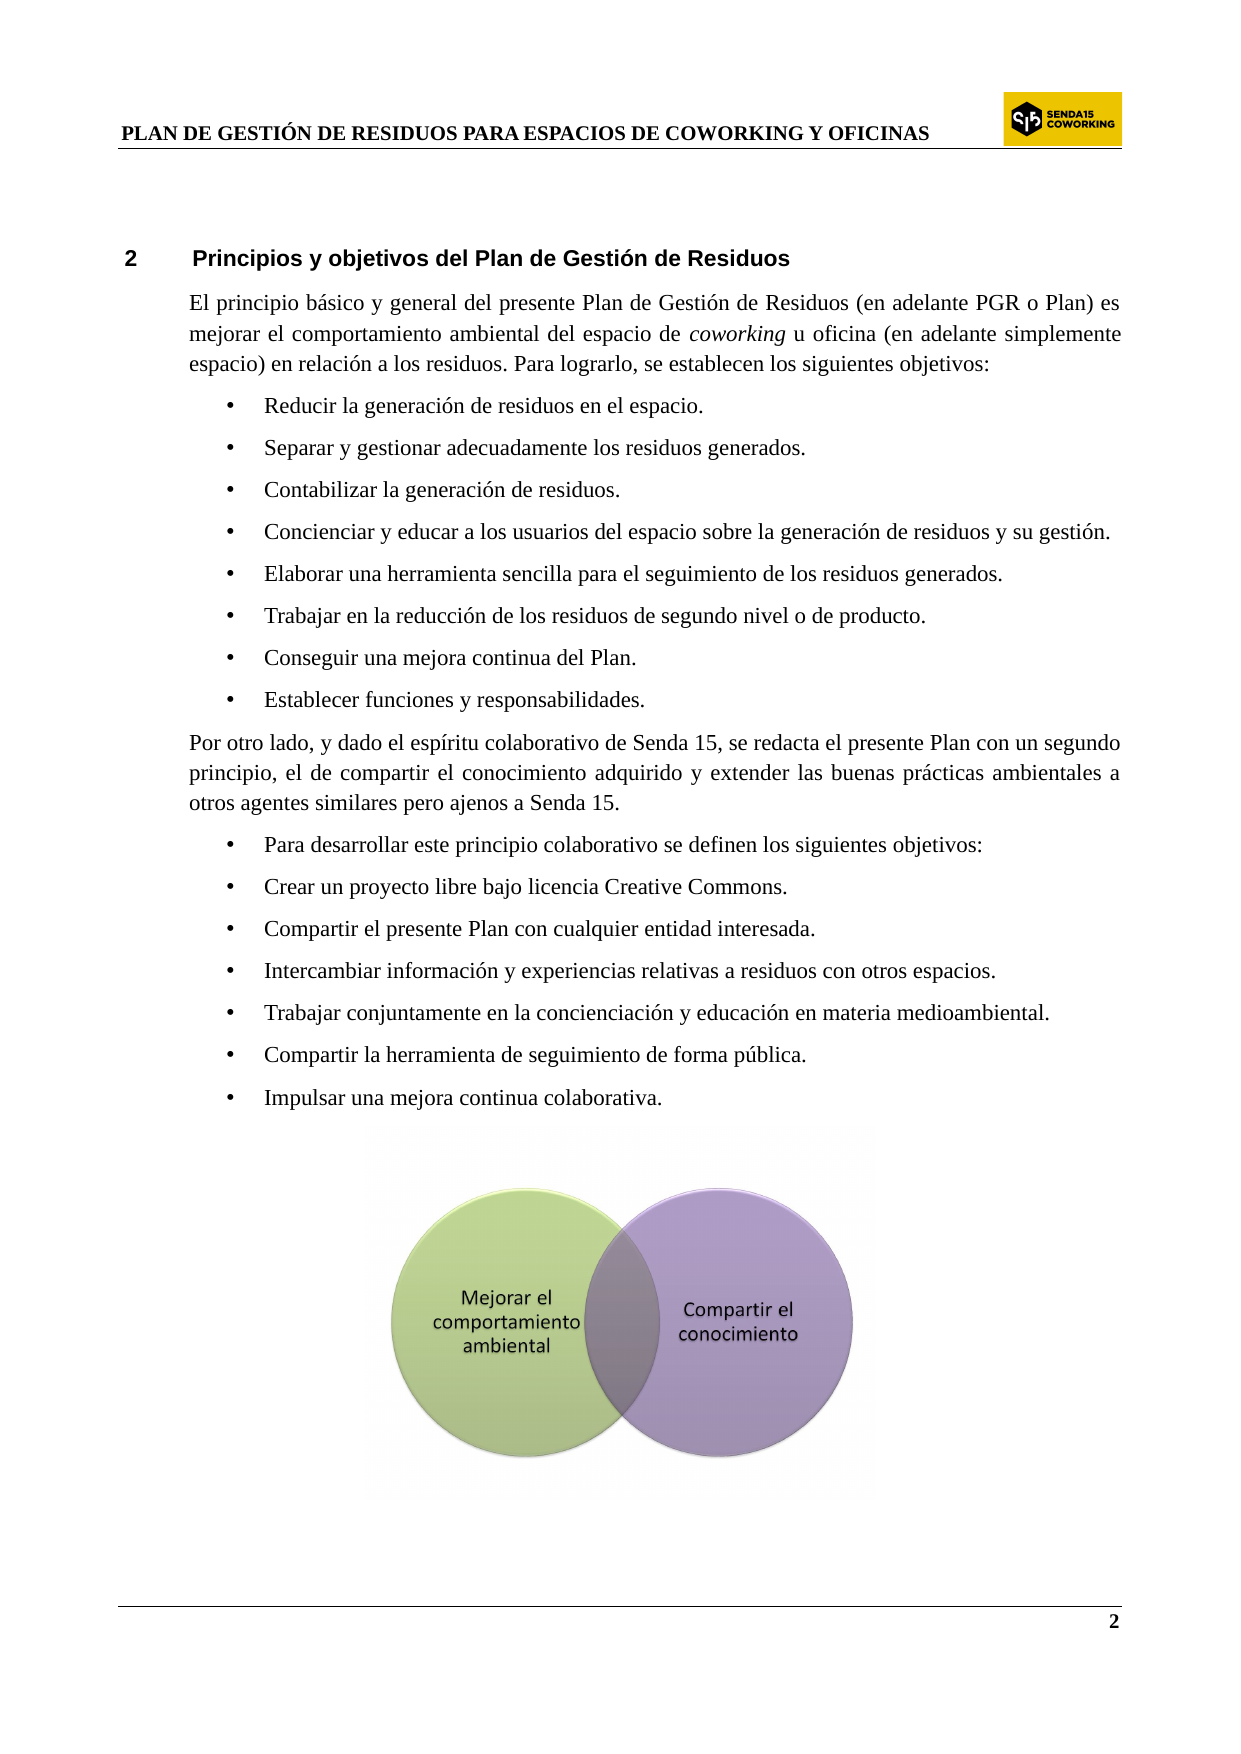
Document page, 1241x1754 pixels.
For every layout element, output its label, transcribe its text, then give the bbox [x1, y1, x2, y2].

list Crear un proyecto libre bajo licencia Creative Commons. [226, 873, 1122, 899]
list Contabilizar la generación de residuos. [226, 476, 1122, 502]
list Separar y gestionar adecuadamente los residuos generados. [226, 434, 1122, 460]
list Compartir la herramienta de seguimiento de forma pública. [226, 1042, 1122, 1068]
picture [1003, 92, 1123, 146]
subtitle Principios y objetivos del Plan de Gestión de Residuos [118, 245, 1122, 271]
list Para desarrollar este principio colaborativo se definen los siguientes objetivos: [226, 831, 1122, 857]
list Trabajar en la reducción de los residuos de segundo nivel o de producto. [226, 602, 1122, 629]
list Conseguir una mejora continua del Plan. [226, 644, 1122, 671]
list Intercambiar información y experiencias relativas a residuos con otros espacios. [226, 957, 1122, 984]
list Impulsar una mejora continua colaborativa. [226, 1084, 1122, 1110]
list Trabajar conjuntamente en la concienciación y educación en materia medioambiental. [226, 999, 1122, 1026]
text El principio básico y general del presente Plan de Gestión de Residuos (en adelante PGR o Plan) es mejorar el comportamiento ambiental del espacio de coworking u oficina (en adelante simplemente espacio) en relación a los residuos. Para lograrlo, se establecen los siguientes objetivos: [189, 289, 1122, 376]
list Concienciar y educar a los usuarios del espacio sobre la generación de residuos y su gestión. [226, 518, 1122, 544]
list Compartir el presente Plan con cualquier entidad interesada. [226, 915, 1122, 942]
list Establecer funciones y responsabilidades. [226, 687, 1122, 713]
list Elaborar una herramienta sencilla para el seguimiento de los residuos generados. [226, 560, 1122, 587]
text Por otro lado, y dado el espíritu colaborativo de Senda 15, se redacta el presente Plan con un segundo principio, el de compartir el conocimiento adquirido y extender las buenas prácticas ambientales a otros agentes similares pero ajenos a Senda 15. [189, 729, 1122, 815]
picture [364, 1125, 877, 1500]
list Reducir la generación de residuos en el espacio. [226, 392, 1122, 418]
